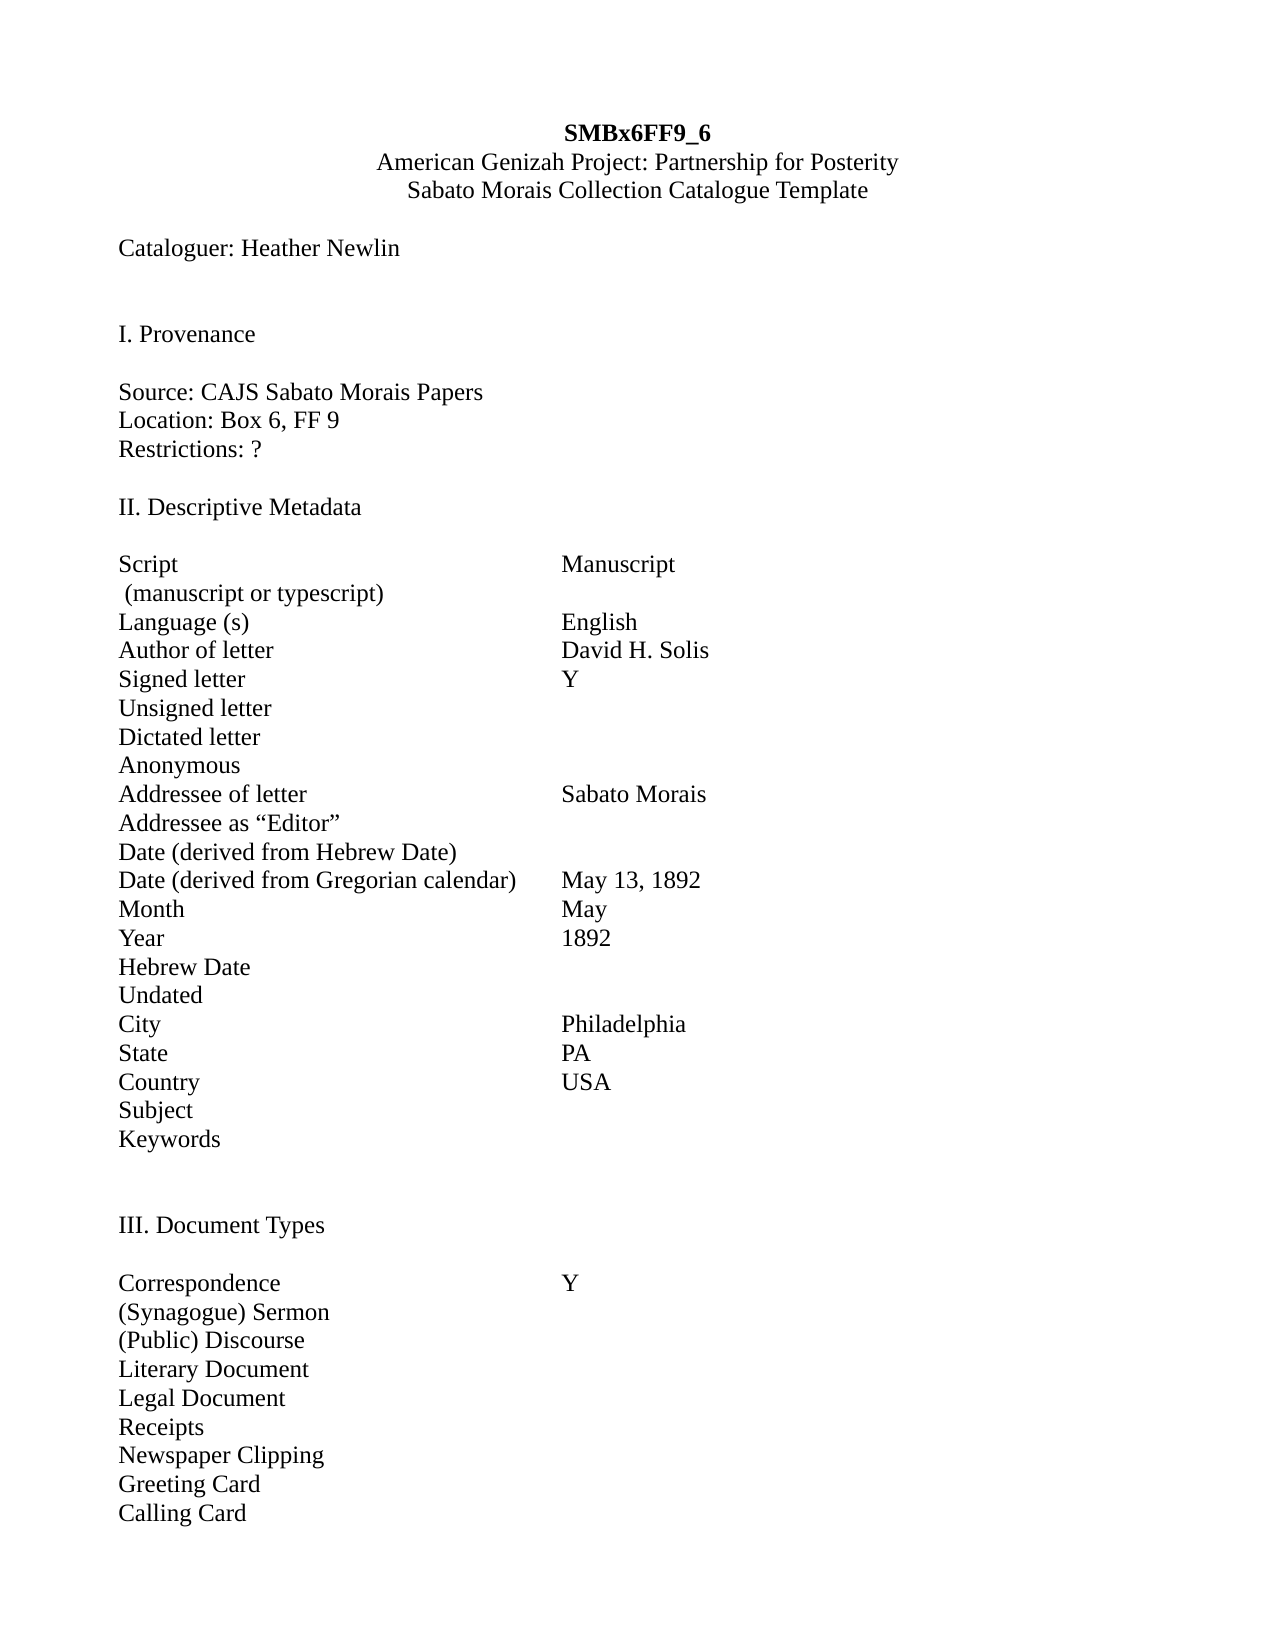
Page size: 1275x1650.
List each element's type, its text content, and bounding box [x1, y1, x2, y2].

text I. Provenance [118, 319, 1157, 348]
text Addressee of letter Sabato Morais [118, 779, 1157, 808]
text Month May [118, 894, 1157, 923]
text Date (derived from Gregorian calendar) May 13, 1892 [118, 866, 1157, 894]
text Country USA [118, 1067, 1157, 1096]
text Author of letter David H. Solis [118, 636, 1157, 664]
text Script Manuscript [118, 549, 1157, 578]
text Source: CAJS Sabato Morais Papers [118, 377, 1157, 406]
text American Genizah Project: Partnership for Posterity [118, 147, 1157, 176]
text (Synagogue) Sermon [118, 1297, 1157, 1326]
text Unsigned letter [118, 693, 1157, 722]
text Greeting Card [118, 1469, 1157, 1498]
text Legal Document [118, 1383, 1157, 1412]
text Hebrew Date [118, 952, 1157, 981]
text State PA [118, 1038, 1157, 1067]
text Anonymous [118, 751, 1157, 779]
text Signed letter Y [118, 664, 1157, 693]
text Correspondence Y [118, 1268, 1157, 1297]
text (Public) Discourse [118, 1326, 1157, 1354]
text Addressee as “Editor” [118, 808, 1157, 837]
text Calling Card [118, 1498, 1157, 1527]
text Receipts [118, 1412, 1157, 1441]
text Date (derived from Hebrew Date) [118, 837, 1157, 866]
text (manuscript or typescript) [118, 578, 1157, 607]
text Undated [118, 981, 1157, 1009]
text Language (s) English [118, 607, 1157, 636]
text Subject [118, 1096, 1157, 1124]
text City Philadelphia [118, 1009, 1157, 1038]
text Location: Box 6, FF 9 [118, 406, 1157, 434]
text Restrictions: ? [118, 434, 1157, 463]
text Keywords [118, 1124, 1157, 1153]
text SMBx6FF9_6 [118, 118, 1157, 147]
text II. Descriptive Metadata [118, 492, 1157, 521]
text III. Document Types [118, 1211, 1157, 1239]
text Literary Document [118, 1354, 1157, 1383]
text Newspaper Clipping [118, 1441, 1157, 1469]
text Dictated letter [118, 722, 1157, 751]
text Year 1892 [118, 923, 1157, 952]
text Cataloguer: Heather Newlin [118, 233, 1157, 262]
text Sabato Morais Collection Catalogue Template [118, 176, 1157, 204]
